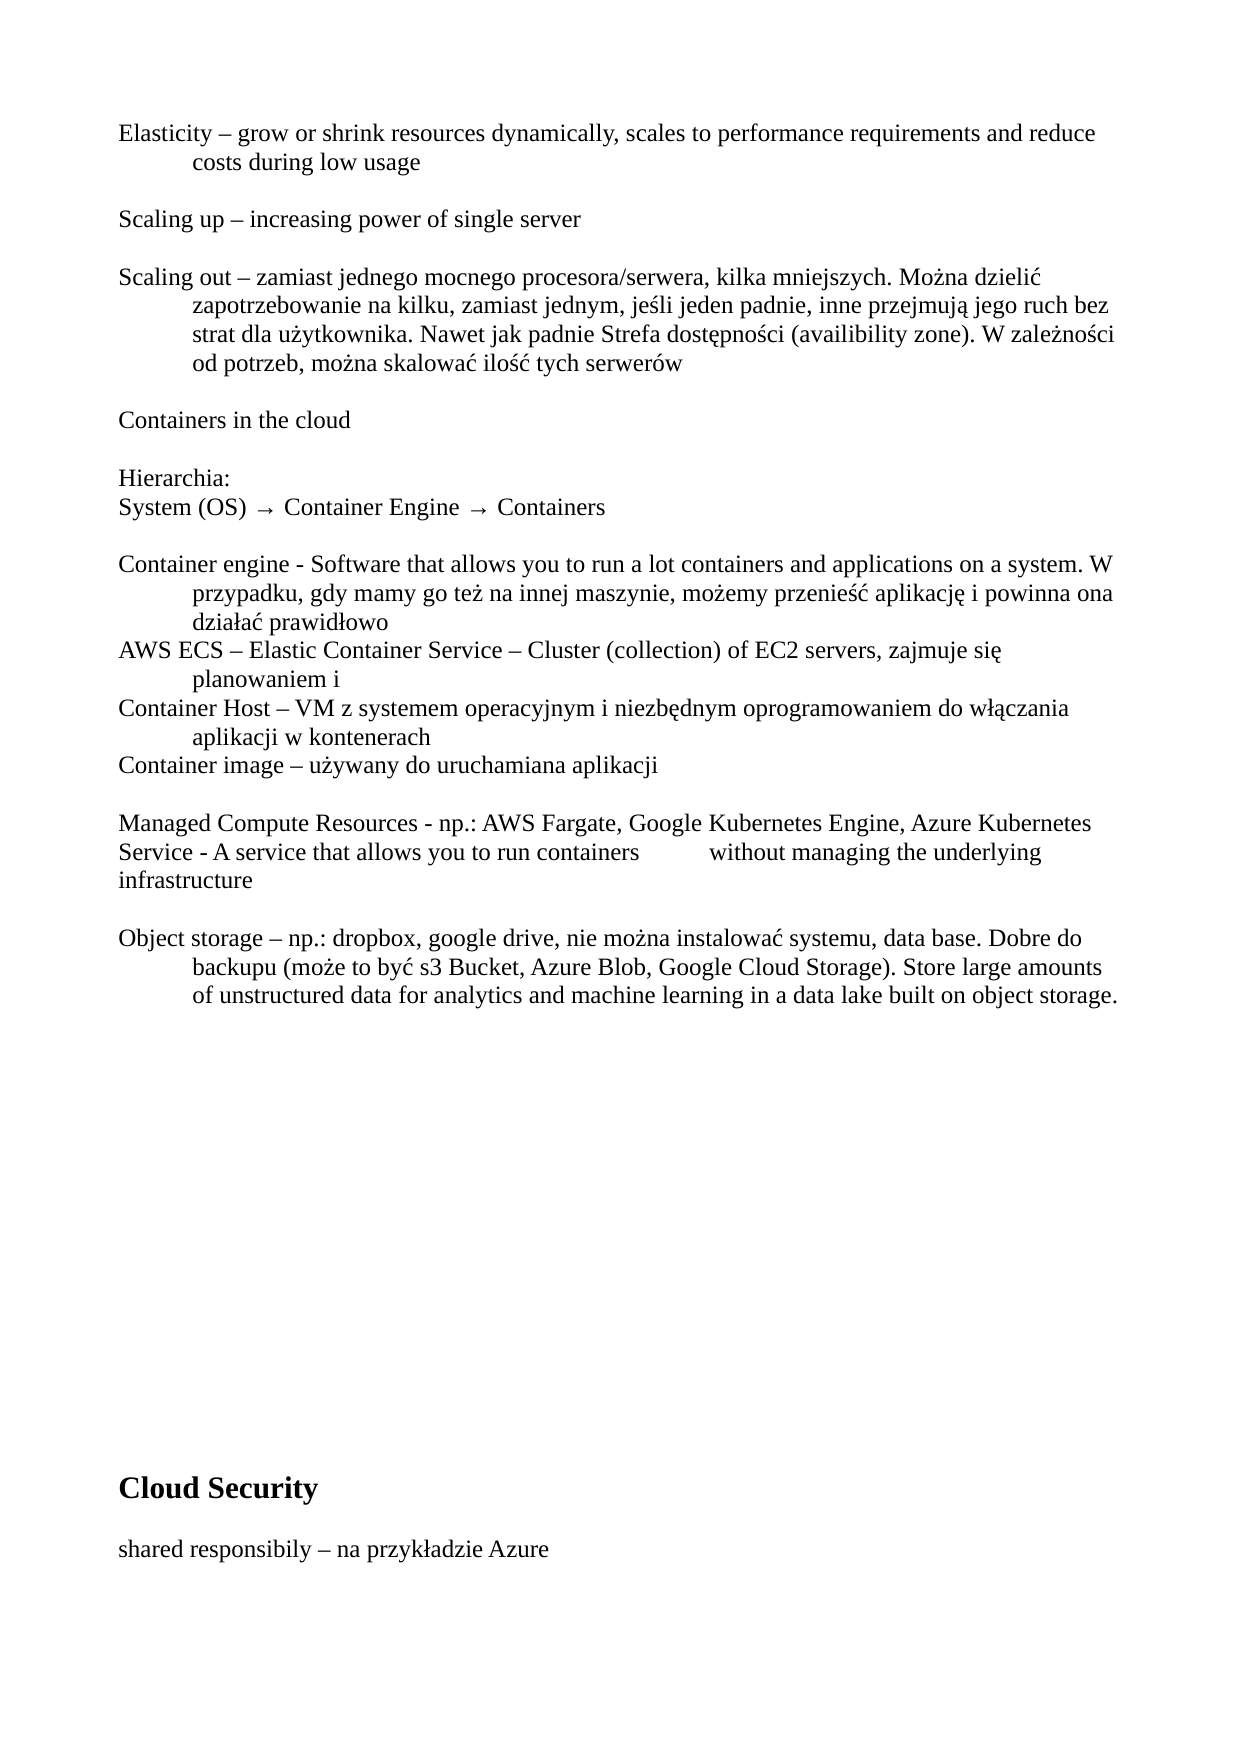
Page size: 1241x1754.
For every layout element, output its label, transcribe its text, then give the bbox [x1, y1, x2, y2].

text AWS ECS – Elastic Container Service – Cluster (collection) of EC2 servers, zajmuje się planowaniem i [118, 636, 1122, 693]
text Cloud Security [118, 1469, 1122, 1505]
text Scaling out – zamiast jednego mocnego procesora/serwera, kilka mniejszych. Można dzielić zapotrzebowanie na kilku, zamiast jednym, jeśli jeden padnie, inne przejmują jego ruch bez strat dla użytkownika. Nawet jak padnie Strefa dostępności (availibility zone). W zależności od potrzeb, można skalować ilość tych serwerów [118, 262, 1122, 377]
text Elasticity – grow or shrink resources dynamically, scales to performance requirements and reduce costs during low usage [118, 118, 1122, 176]
text System (OS) → Container Engine → Containers [118, 492, 1122, 521]
text Container engine - Software that allows you to run a lot containers and applications on a system. W przypadku, gdy mamy go też na innej maszynie, możemy przenieść aplikację i powinna ona działać prawidłowo [118, 549, 1122, 636]
text Hierarchia: [118, 463, 1122, 492]
text Container Host – VM z systemem operacyjnym i niezbędnym oprogramowaniem do włączania aplikacji w kontenerach [118, 693, 1122, 751]
text Container image – używany do uruchamiana aplikacji [118, 751, 1122, 779]
text Managed Compute Resources - np.: AWS Fargate, Google Kubernetes Engine, Azure Kubernetes Service - A service that allows you to run containers without managing the underlying infrastructure [118, 808, 1122, 894]
text shared responsibily – na przykładzie Azure [118, 1534, 1122, 1563]
text Containers in the cloud [118, 406, 1122, 434]
text Scaling up – increasing power of single server [118, 204, 1122, 233]
text Object storage – np.: dropbox, google drive, nie można instalować systemu, data base. Dobre do backupu (może to być s3 Bucket, Azure Blob, Google Cloud Storage). Store large amounts of unstructured data for analytics and machine learning in a data lake built on object storage. [118, 923, 1122, 1009]
